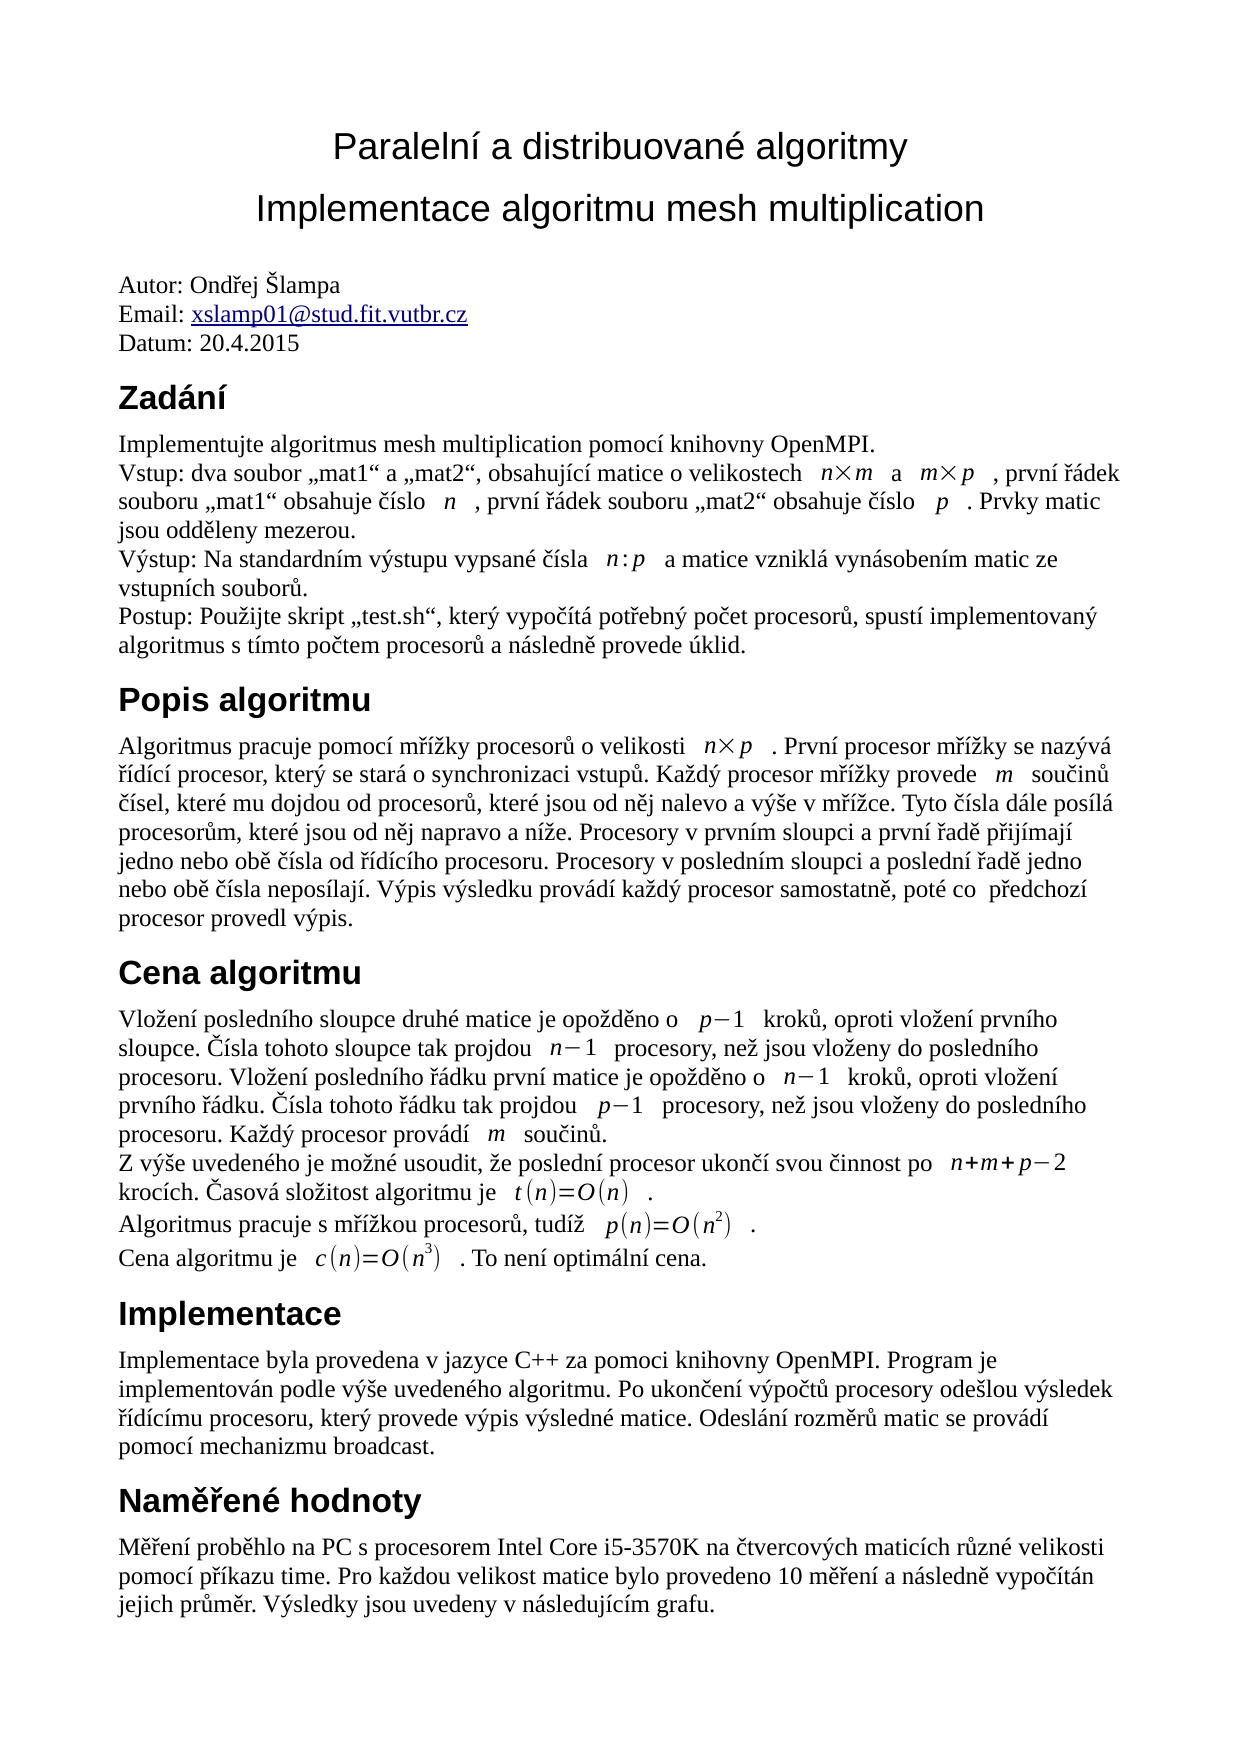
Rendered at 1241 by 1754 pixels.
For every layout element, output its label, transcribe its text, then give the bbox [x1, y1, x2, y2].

text Z výše uvedeného je možné usoudit, že poslední procesor ukončí svou činnost pokrocích. Časová složitost algoritmu je. [118, 1148, 1122, 1207]
subtitle Naměřené hodnoty [118, 1481, 1122, 1519]
text Algoritmus pracuje pomocí mřížky procesorů o velikosti. První procesor mřížky se nazývá řídící procesor, který se stará o synchronizaci vstupů. Každý procesor mřížky provedesoučinů čísel, které mu dojdou od procesorů, které jsou od něj nalevo a výše v mřížce. Tyto čísla dále posílá procesorům, které jsou od něj napravo a níže. Procesory v prvním sloupci a první řadě přijímají jedno nebo obě čísla od řídícího procesoru. Procesory v posledním sloupci a poslední řadě jedno nebo obě čísla neposílají. Výpis výsledku provádí každý procesor samostatně, poté co předchozí procesor provedl výpis. [118, 731, 1122, 932]
text Postup: Použijte skript „test.sh“, který vypočítá potřebný počet procesorů, spustí implementovaný algoritmus s tímto počtem procesorů a následně provede úklid. [118, 601, 1122, 659]
text Vložení posledního sloupce druhé matice je opožděno okroků, oproti vložení prvního sloupce. Čísla tohoto sloupce tak projdouprocesory, než jsou vloženy do posledního procesoru. Vložení posledního řádku první matice je opožděno okroků, oproti vložení prvního řádku. Čísla tohoto řádku tak projdouprocesory, než jsou vloženy do posledního procesoru. Každý procesor provádísoučinů. [118, 1004, 1122, 1148]
text Cena algoritmu je. To není optimální cena. [118, 1240, 1122, 1273]
text Datum: 20.4.2015 [118, 328, 1122, 357]
subtitle Implementace algoritmu mesh multiplication [118, 186, 1122, 229]
subtitle Zadání [118, 378, 1122, 416]
subtitle Cena algoritmu [118, 953, 1122, 992]
text Implementujte algoritmus mesh multiplication pomocí knihovny OpenMPI. [118, 429, 1122, 458]
subtitle Paralelní a distribuované algoritmy [118, 124, 1122, 167]
text Implementace byla provedena v jazyce C++ za pomoci knihovny OpenMPI. Program je implementován podle výše uvedeného algoritmu. Po ukončení výpočtů procesory odešlou výsledek řídícímu procesoru, který provede výpis výsledné matice. Odeslání rozměrů matic se provádí pomocí mechanizmu broadcast. [118, 1345, 1122, 1460]
text Výstup: Na standardním výstupu vypsané číslaa matice vzniklá vynásobením matic ze vstupních souborů. [118, 544, 1122, 601]
text Vstup: dva soubor „mat1“ a „mat2“, obsahující matice o velikostecha, první řádek souboru „mat1“ obsahuje číslo, první řádek souboru „mat2“ obsahuje číslo. Prvky matic jsou odděleny mezerou. [118, 458, 1122, 544]
text Algoritmus pracuje s mřížkou procesorů, tudíž. [118, 1207, 1122, 1240]
subtitle Implementace [118, 1294, 1122, 1333]
text Autor: Ondřej Šlampa [118, 271, 1122, 299]
subtitle Popis algoritmu [118, 680, 1122, 718]
text Měření proběhlo na PC s procesorem Intel Core i5-3570K na čtvercových maticích různé velikosti pomocí příkazu time. Pro každou velikost matice bylo provedeno 10 měření a následně vypočítán jejich průměr. Výsledky jsou uvedeny v následujícím grafu. [118, 1532, 1122, 1618]
text Email: xslamp01@stud.fit.vutbr.cz [118, 299, 1122, 328]
